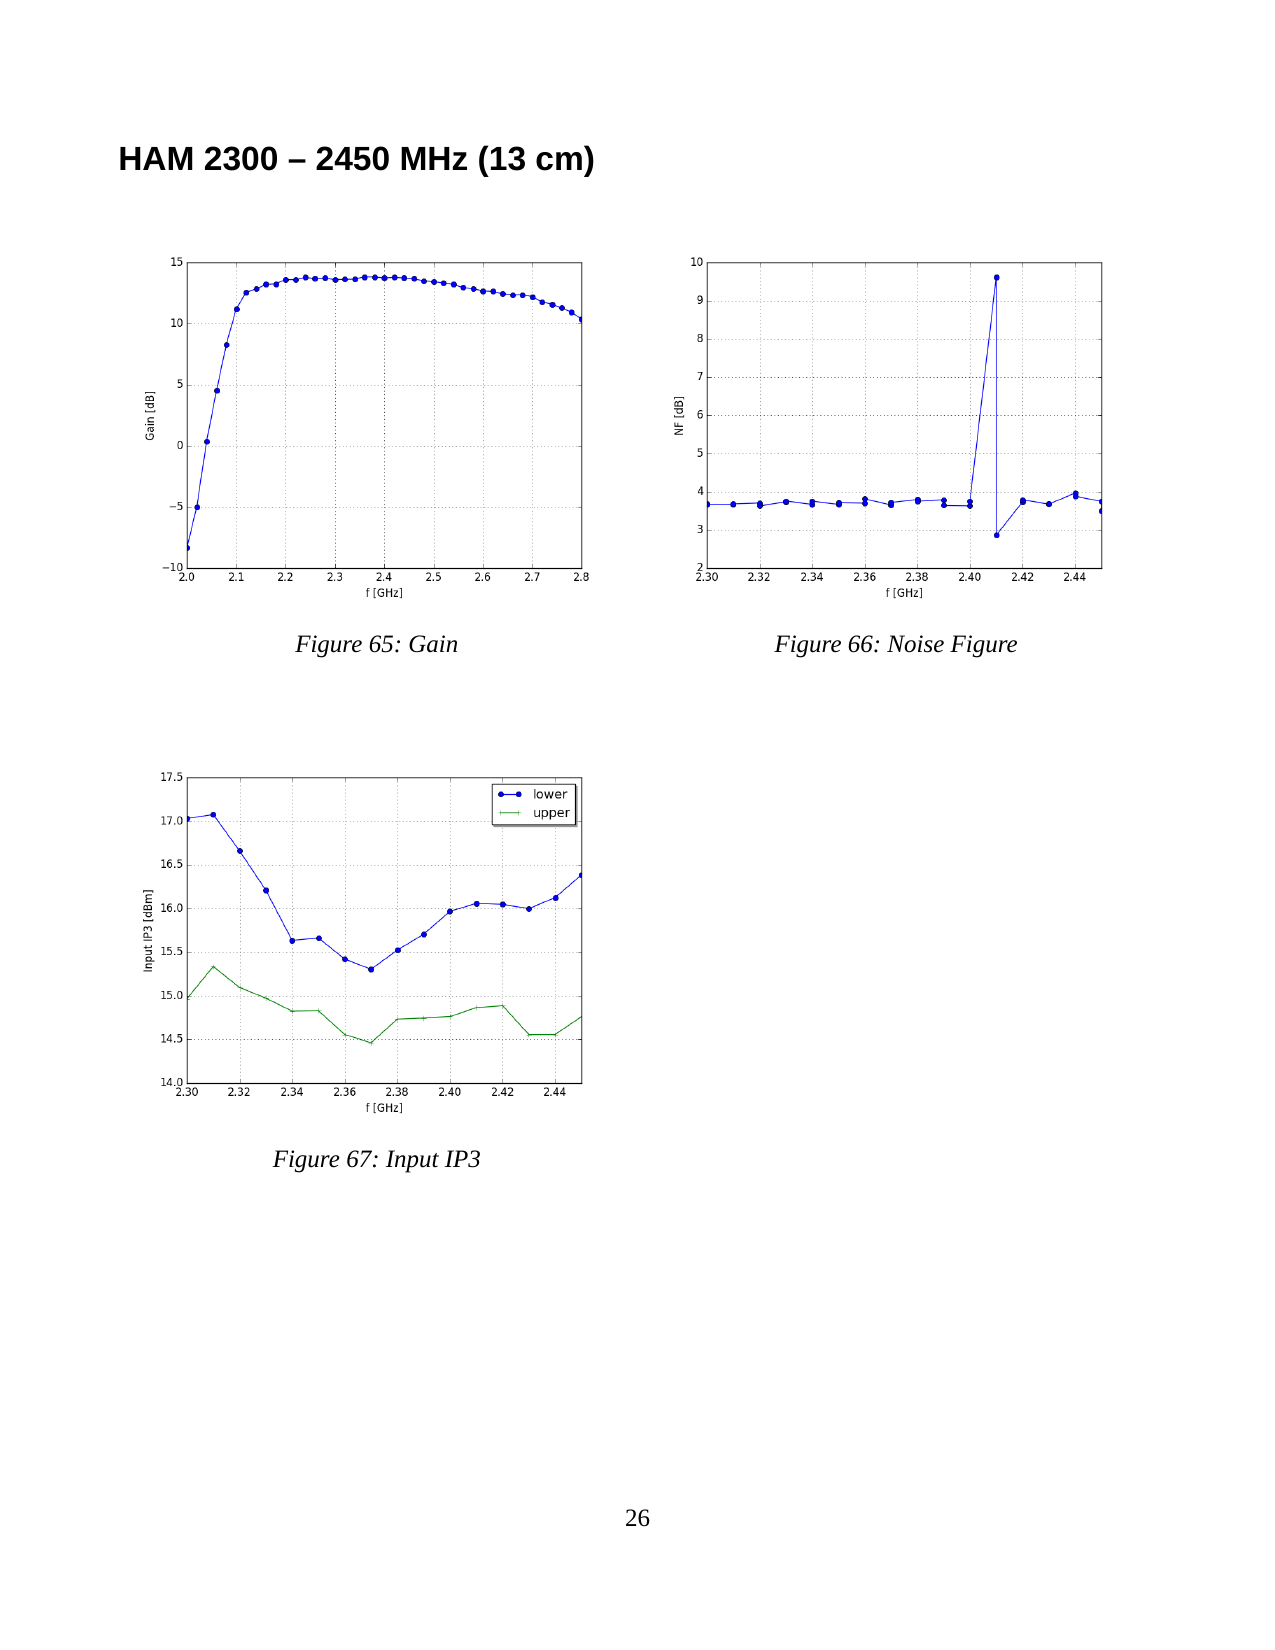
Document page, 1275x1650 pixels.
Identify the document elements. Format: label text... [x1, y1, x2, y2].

table_header [638, 219, 1157, 611]
picture [643, 224, 1152, 606]
table_header [638, 734, 1157, 1126]
picture [123, 224, 632, 606]
table_header [118, 734, 637, 1126]
table_cell Figure 66: Noise Figure [638, 611, 1157, 676]
table_cell Figure 65: Gain [118, 611, 637, 676]
subtitle HAM 2300 – 2450 MHz (13 cm) [118, 139, 1157, 178]
table_cell [638, 1126, 1157, 1191]
picture [123, 739, 632, 1121]
table_header [118, 219, 637, 611]
table_cell Figure 67: Input IP3 [118, 1126, 637, 1191]
